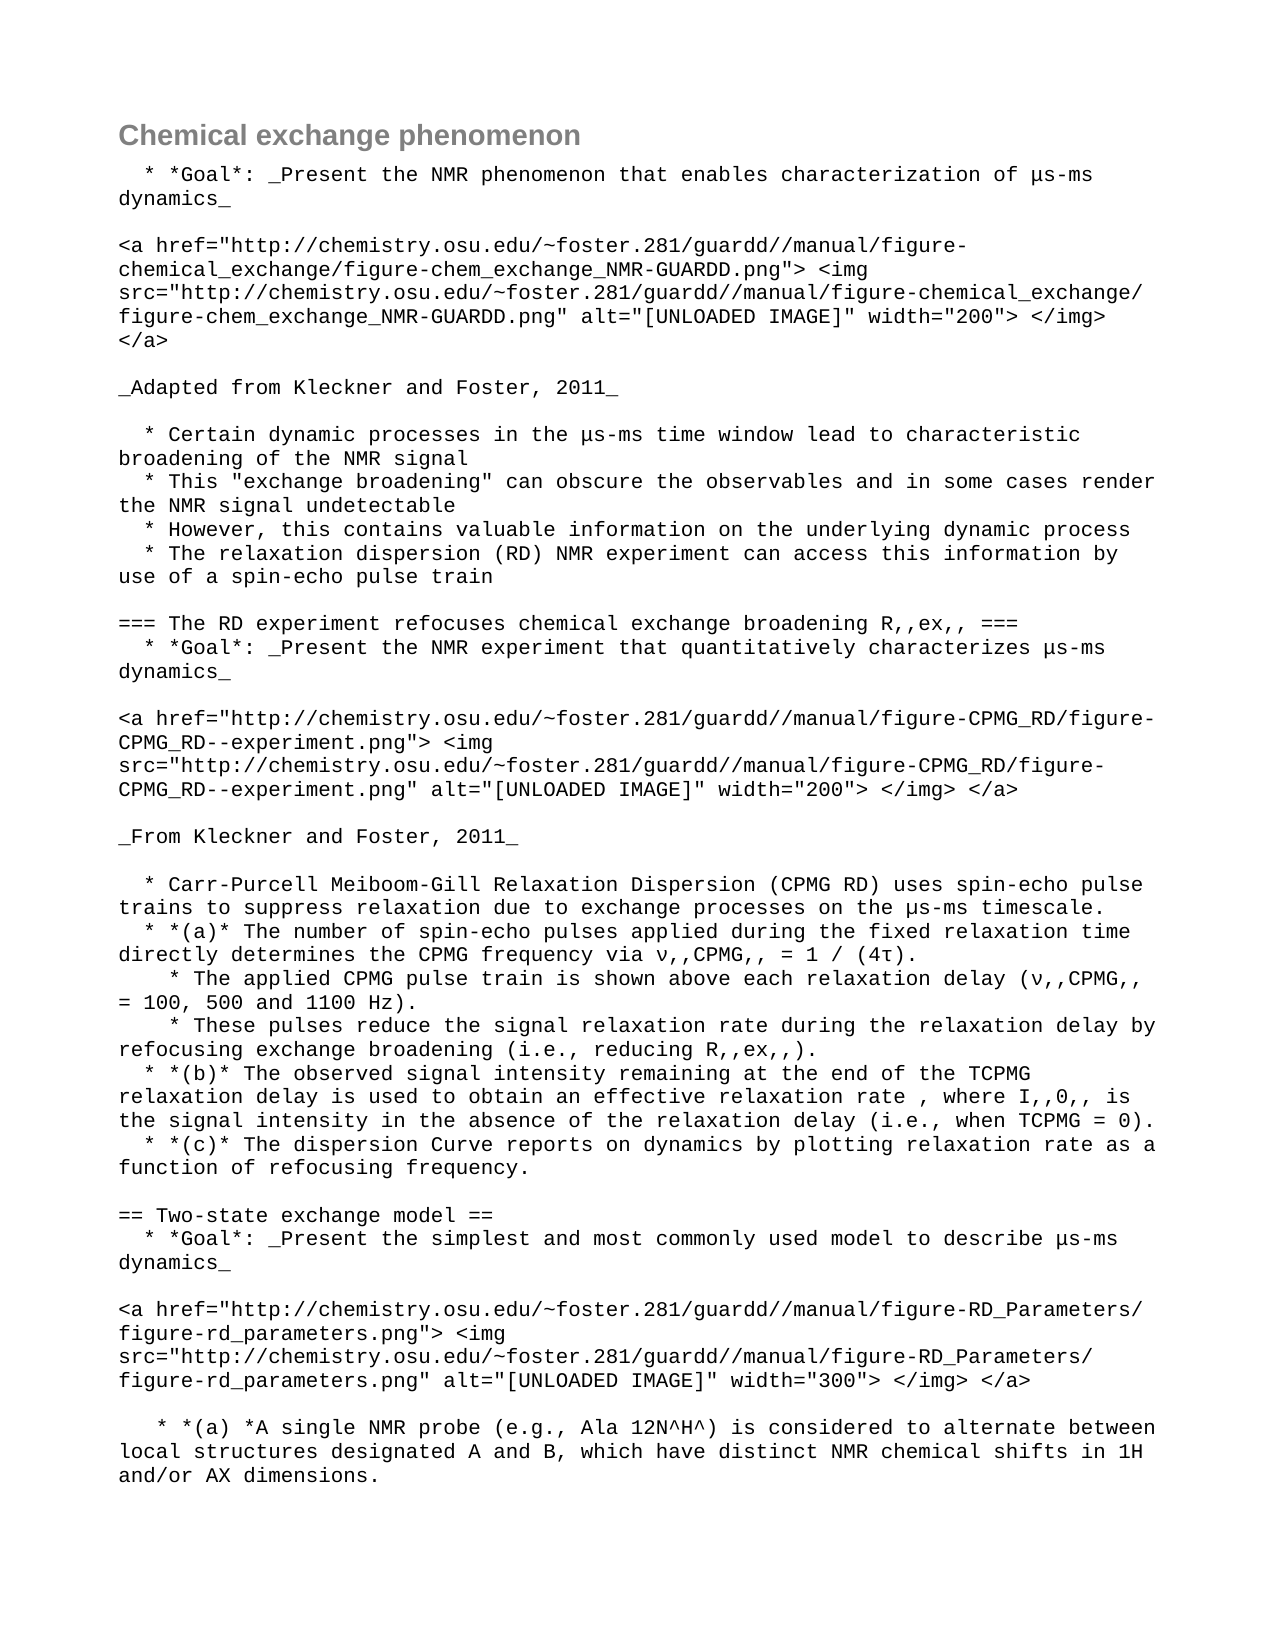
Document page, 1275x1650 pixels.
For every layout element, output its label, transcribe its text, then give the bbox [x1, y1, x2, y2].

text _From Kleckner and Foster, 2011_ [118, 826, 1157, 850]
text <a href="http://chemistry.osu.edu/~foster.281/guardd//manual/figure-RD_Parameters/figure-rd_parameters.png"> <img src="http://chemistry.osu.edu/~foster.281/guardd//manual/figure-RD_Parameters/figure-rd_parameters.png" alt="[UNLOADED IMAGE]" width="300"> </img> </a> [118, 1299, 1157, 1394]
text == Two-state exchange model == [118, 1204, 1157, 1228]
text * This "exchange broadening" can obscure the observables and in some cases render the NMR signal undetectable [118, 472, 1157, 519]
text * Carr-Purcell Meiboom-Gill Relaxation Dispersion (CPMG RD) uses spin-echo pulse trains to suppress relaxation due to exchange processes on the µs-ms timescale. [118, 873, 1157, 921]
text * The relaxation dispersion (RD) NMR experiment can access this information by use of a spin-echo pulse train [118, 542, 1157, 590]
text * *(b)* The observed signal intensity remaining at the end of the TCPMG relaxation delay is used to obtain an effective relaxation rate , where I,,0,, is the signal intensity in the absence of the relaxation delay (i.e., when TCPMG = 0). [118, 1063, 1157, 1134]
text * The applied CPMG pulse train is shown above each relaxation delay (ν,,CPMG,, = 100, 500 and 1100 Hz). [118, 968, 1157, 1015]
text === The RD experiment refocuses chemical exchange broadening R,,ex,, === [118, 613, 1157, 637]
text * *(a)* The number of spin-echo pulses applied during the fixed relaxation time directly determines the CPMG frequency via ν,,CPMG,, = 1 / (4τ). [118, 921, 1157, 968]
subtitle Chemical exchange phenomenon [118, 118, 1157, 152]
text * *(a) *A single NMR probe (e.g., Ala 12N^H^) is considered to alternate between local structures designated A and B, which have distinct NMR chemical shifts in 1H and/or AX dimensions. [118, 1417, 1157, 1488]
text * Certain dynamic processes in the μs-ms time window lead to characteristic broadening of the NMR signal [118, 424, 1157, 472]
text * *(c)* The dispersion Curve reports on dynamics by plotting relaxation rate as a function of refocusing frequency. [118, 1134, 1157, 1181]
text * *Goal*: _Present the simplest and most commonly used model to describe μs-ms dynamics_ [118, 1228, 1157, 1276]
text * However, this contains valuable information on the underlying dynamic process [118, 519, 1157, 542]
text <a href="http://chemistry.osu.edu/~foster.281/guardd//manual/figure-CPMG_RD/figure-CPMG_RD--experiment.png"> <img src="http://chemistry.osu.edu/~foster.281/guardd//manual/figure-CPMG_RD/figure-CPMG_RD--experiment.png" alt="[UNLOADED IMAGE]" width="200"> </img> </a> [118, 708, 1157, 803]
text * *Goal*: _Present the NMR phenomenon that enables characterization of μs-ms dynamics_ [118, 164, 1157, 211]
text * These pulses reduce the signal relaxation rate during the relaxation delay by refocusing exchange broadening (i.e., reducing R,,ex,,). [118, 1015, 1157, 1063]
text <a href="http://chemistry.osu.edu/~foster.281/guardd//manual/figure-chemical_exchange/figure-chem_exchange_NMR-GUARDD.png"> <img src="http://chemistry.osu.edu/~foster.281/guardd//manual/figure-chemical_exchange/figure-chem_exchange_NMR-GUARDD.png" alt="[UNLOADED IMAGE]" width="200"> </img> </a> [118, 235, 1157, 353]
text _Adapted from Kleckner and Foster, 2011_ [118, 377, 1157, 401]
text * *Goal*: _Present the NMR experiment that quantitatively characterizes μs-ms dynamics_ [118, 637, 1157, 684]
